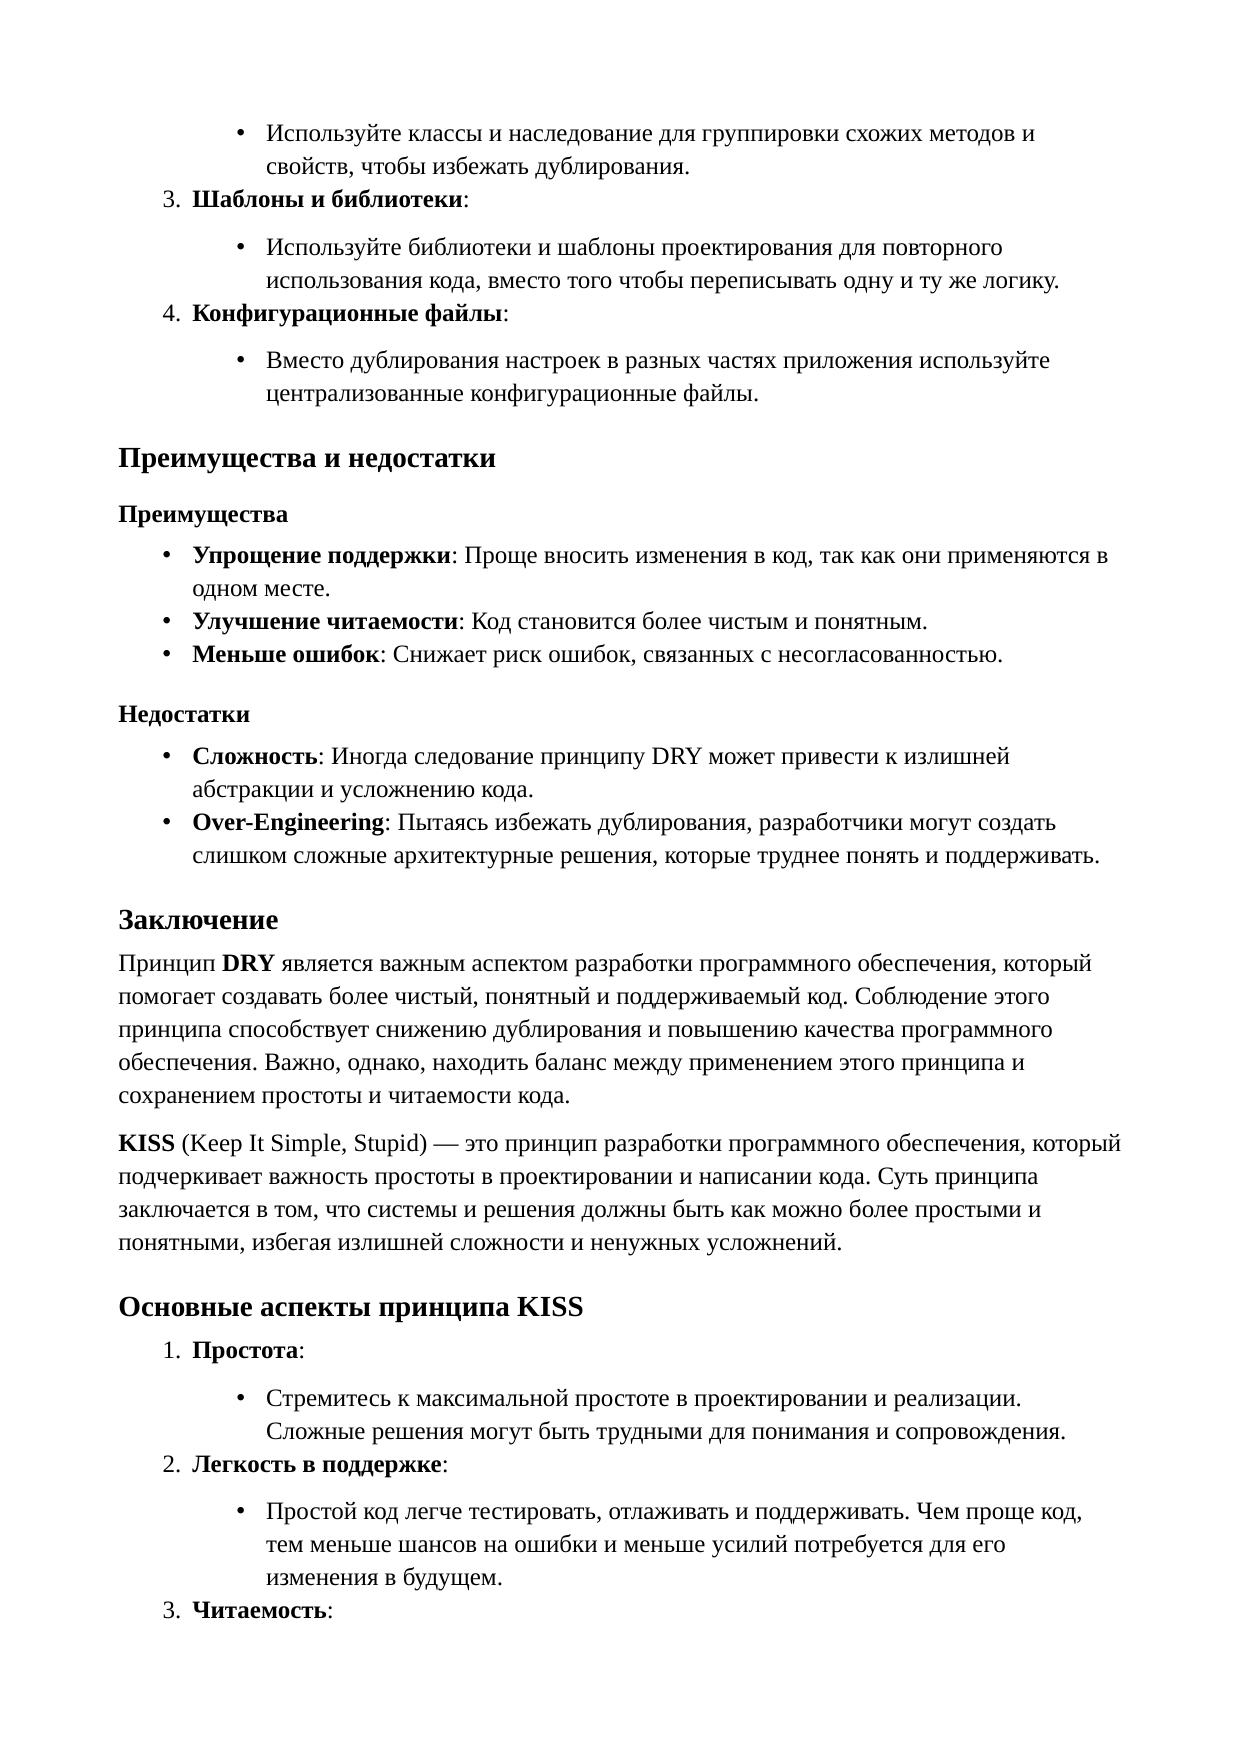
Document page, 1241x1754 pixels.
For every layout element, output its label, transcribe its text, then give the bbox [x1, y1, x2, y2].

text Принцип DRY является важным аспектом разработки программного обеспечения, который помогает создавать более чистый, понятный и поддерживаемый код. Соблюдение этого принципа способствует снижению дублирования и повышению качества программного обеспечения. Важно, однако, находить баланс между применением этого принципа и сохранением простоты и читаемости кода. [118, 948, 1122, 1109]
list Используйте классы и наследование для группировки схожих методов и свойств, чтобы избежать дублирования. [236, 118, 1122, 180]
subtitle Недостатки [118, 699, 1122, 728]
subtitle Заключение [118, 902, 1122, 936]
list Сложность: Иногда следование принципу DRY может привести к излишней абстракции и усложнению кода. [162, 741, 1122, 803]
subtitle Преимущества и недостатки [118, 441, 1122, 474]
list Простой код легче тестировать, отлаживать и поддерживать. Чем проще код, тем меньше шансов на ошибки и меньше усилий потребуется для его изменения в будущем. [236, 1496, 1122, 1591]
list Шаблоны и библиотеки: [162, 184, 1122, 213]
list Простота: [162, 1335, 1122, 1364]
list Используйте библиотеки и шаблоны проектирования для повторного использования кода, вместо того чтобы переписывать одну и ту же логику. [236, 232, 1122, 293]
text KISS (Keep It Simple, Stupid) — это принцип разработки программного обеспечения, который подчеркивает важность простоты в проектировании и написании кода. Суть принципа заключается в том, что системы и решения должны быть как можно более простыми и понятными, избегая излишней сложности и ненужных усложнений. [118, 1128, 1122, 1256]
list Конфигурационные файлы: [162, 298, 1122, 327]
list Легкость в поддержке: [162, 1449, 1122, 1477]
list Читаемость: [162, 1595, 1122, 1624]
list Меньше ошибок: Снижает риск ошибок, связанных с несогласованностью. [162, 639, 1122, 668]
list Вместо дублирования настроек в разных частях приложения используйте централизованные конфигурационные файлы. [236, 345, 1122, 407]
subtitle Основные аспекты принципа KISS [118, 1289, 1122, 1323]
subtitle Преимущества [118, 499, 1122, 528]
list Упрощение поддержки: Проще вносить изменения в код, так как они применяются в одном месте. [162, 540, 1122, 602]
list Over-Engineering: Пытаясь избежать дублирования, разработчики могут создать слишком сложные архитектурные решения, которые труднее понять и поддерживать. [162, 807, 1122, 869]
list Стремитесь к максимальной простоте в проектировании и реализации. Сложные решения могут быть трудными для понимания и сопровождения. [236, 1383, 1122, 1444]
list Улучшение читаемости: Код становится более чистым и понятным. [162, 606, 1122, 635]
